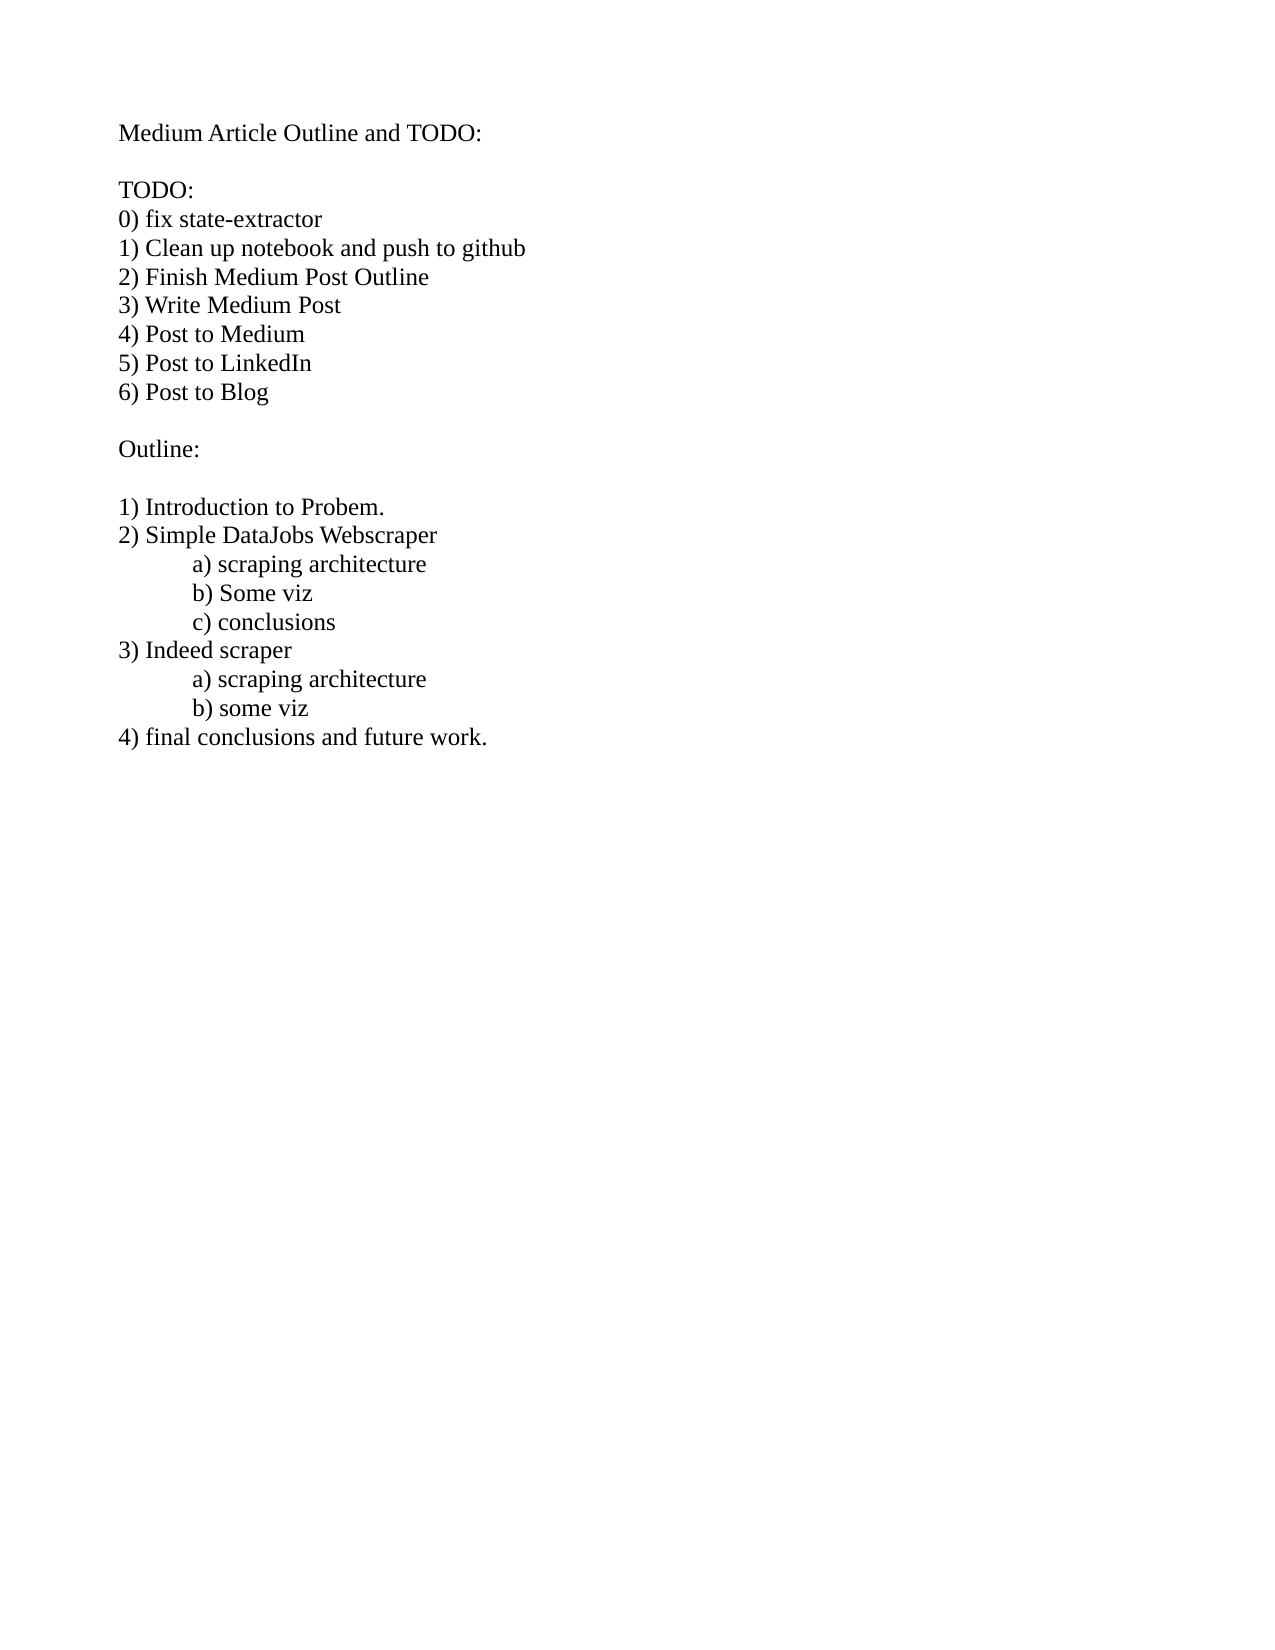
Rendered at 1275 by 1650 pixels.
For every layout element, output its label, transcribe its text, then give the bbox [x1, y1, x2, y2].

text 4) Post to Medium [118, 319, 1157, 348]
text 3) Write Medium Post [118, 291, 1157, 319]
text a) scraping architecture [118, 664, 1157, 693]
text c) conclusions [118, 607, 1157, 636]
text 2) Finish Medium Post Outline [118, 262, 1157, 291]
text Outline: [118, 434, 1157, 463]
text TODO: [118, 176, 1157, 204]
text 2) Simple DataJobs Webscraper [118, 521, 1157, 549]
text 6) Post to Blog [118, 377, 1157, 406]
text b) some viz [118, 693, 1157, 722]
text 4) final conclusions and future work. [118, 722, 1157, 751]
text Medium Article Outline and TODO: [118, 118, 1157, 147]
text 0) fix state-extractor [118, 204, 1157, 233]
text 1) Introduction to Probem. [118, 492, 1157, 521]
text 5) Post to LinkedIn [118, 348, 1157, 377]
text 3) Indeed scraper [118, 636, 1157, 664]
text a) scraping architecture [118, 549, 1157, 578]
text 1) Clean up notebook and push to github [118, 233, 1157, 262]
text b) Some viz [118, 578, 1157, 607]
